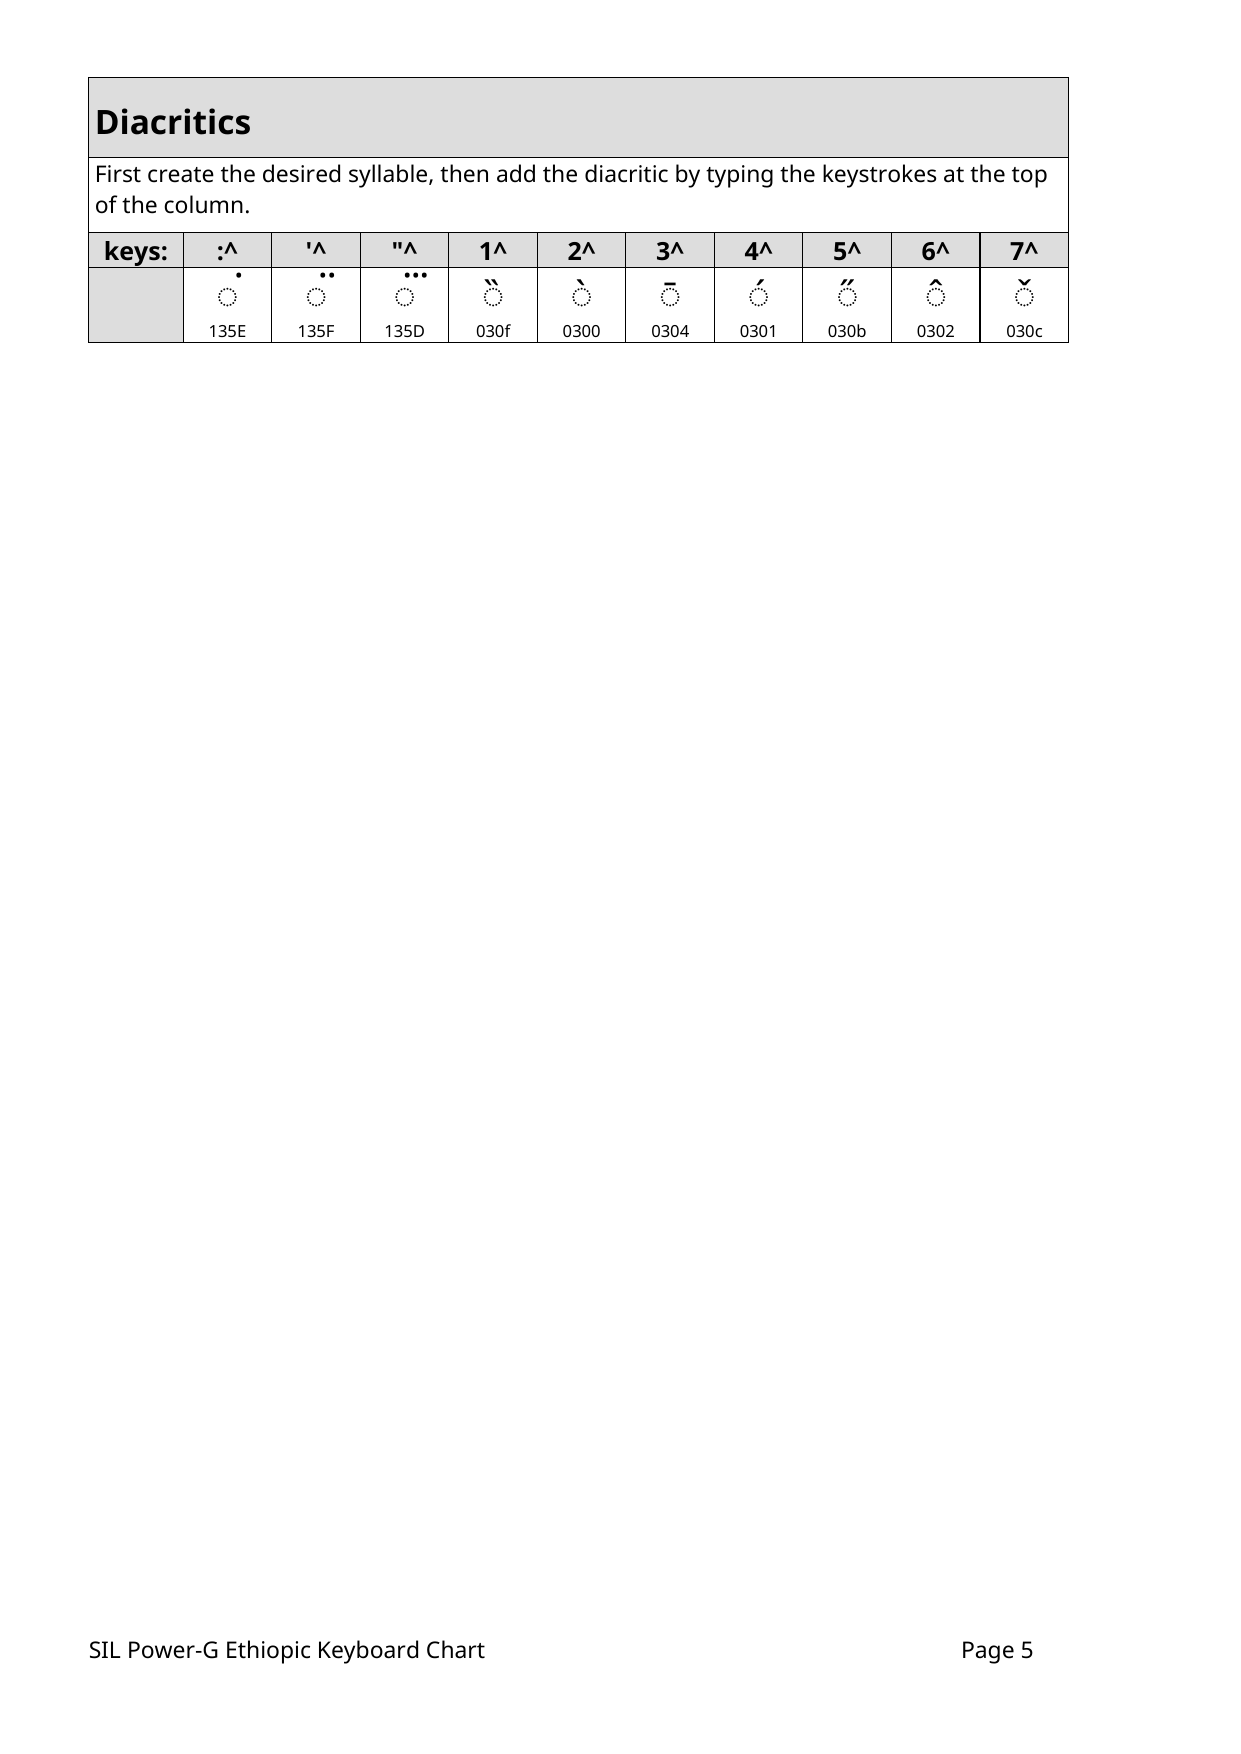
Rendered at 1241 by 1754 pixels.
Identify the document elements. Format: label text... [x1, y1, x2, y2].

table_cell ◌̀ [538, 268, 625, 319]
table_cell 7^ [981, 233, 1068, 267]
table_cell 2^ [538, 233, 625, 267]
table_cell ◌́ [715, 268, 802, 319]
table_cell "^ [361, 233, 448, 267]
table_cell ◌፟ [272, 268, 360, 319]
table_cell keys: [89, 233, 183, 267]
table_cell ◌̋ [803, 268, 891, 319]
table_cell ◌̂ [892, 268, 979, 319]
table_cell ◌̏ [449, 268, 537, 319]
table_cell '^ [272, 233, 360, 267]
table_header Diacritics [89, 78, 1068, 157]
table_cell 030b [803, 319, 891, 342]
table_cell 030f [449, 319, 537, 342]
table_cell ◌̌ [981, 268, 1068, 319]
table_cell 0300 [538, 319, 625, 342]
table_cell :^ [184, 233, 271, 267]
table_cell 0302 [892, 319, 979, 342]
table_cell 6^ [892, 233, 979, 267]
table_cell 0301 [715, 319, 802, 342]
table_cell [89, 319, 183, 342]
table_cell First create the desired syllable, then add the diacritic by typing the keystrokes at the top of the column. [89, 158, 1068, 232]
table_cell [89, 268, 183, 319]
table_cell 135F [272, 319, 360, 342]
table_cell 135D [361, 319, 448, 342]
table_cell ◌̄ [626, 268, 714, 319]
table_cell 030c [981, 319, 1068, 342]
table_cell ◌፞ [184, 268, 271, 319]
table_cell ◌፝ [361, 268, 448, 319]
table_cell 135E [184, 319, 271, 342]
table_cell 3^ [626, 233, 714, 267]
table_cell 1^ [449, 233, 537, 267]
table_cell 4^ [715, 233, 802, 267]
table_cell 5^ [803, 233, 891, 267]
table_cell 0304 [626, 319, 714, 342]
